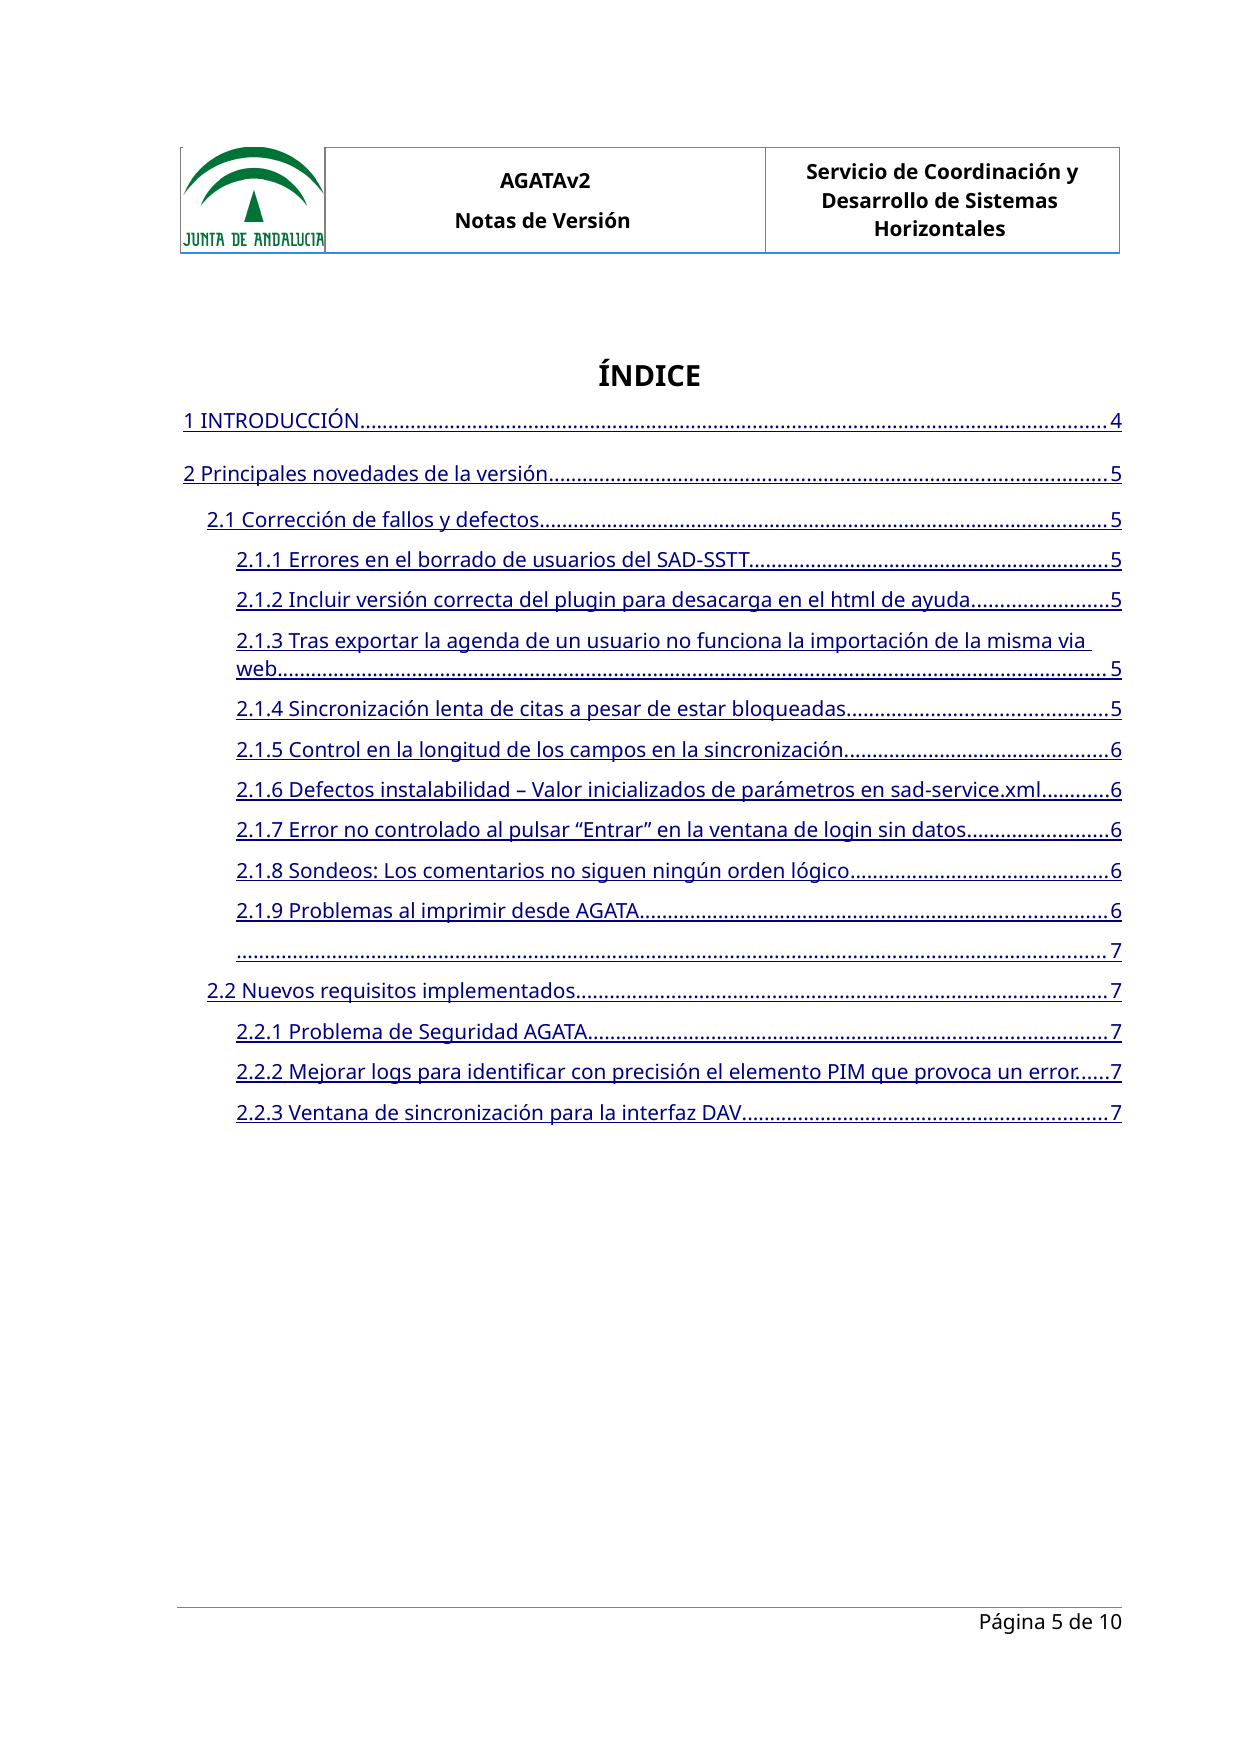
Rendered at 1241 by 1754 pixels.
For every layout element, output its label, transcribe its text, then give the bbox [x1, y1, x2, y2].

text 2.1.6 Defectos instalabilidad – Valor inicializados de parámetros en sad-service.xml 6 [236, 775, 1122, 799]
text 2.2.2 Mejorar logs para identificar con precisión el elemento PIM que provoca un error. 7 [236, 1057, 1122, 1081]
text 2.1.7 Error no controlado al pulsar “Entrar” en la ventana de login sin datos 6 [236, 815, 1122, 839]
subtitle ÍNDICE [177, 355, 1122, 395]
text 2.2 Nuevos requisitos implementados 7 [207, 977, 1122, 1001]
text 2.1.5 Control en la longitud de los campos en la sincronización. 6 [236, 735, 1122, 759]
text 2.1.3 Tras exportar la agenda de un usuario no funciona la importación de la misma via web. 5 [236, 626, 1122, 678]
text 2.2.3 Ventana de sincronización para la interfaz DAV 7 [236, 1098, 1122, 1122]
picture [183, 147, 324, 246]
text 2.2.1 Problema de Seguridad AGATA 7 [236, 1017, 1122, 1041]
text 2 Principales novedades de la versión 5 [183, 459, 1122, 483]
text 2.1.1 Errores en el borrado de usuarios del SAD-SSTT. 5 [236, 545, 1122, 569]
text 2.1.9 Problemas al imprimir desde AGATA 6 [236, 896, 1122, 920]
text 2.1.8 Sondeos: Los comentarios no siguen ningún orden lógico 6 [236, 856, 1122, 880]
text 1 INTRODUCCIÓN 4 [183, 407, 1122, 431]
text 7 [236, 936, 1122, 961]
text 2.1.2 Incluir versión correcta del plugin para desacarga en el html de ayuda. 5 [236, 585, 1122, 609]
text 2.1.4 Sincronización lenta de citas a pesar de estar bloqueadas. 5 [236, 694, 1122, 719]
text 2.1 Corrección de fallos y defectos 5 [207, 505, 1122, 529]
